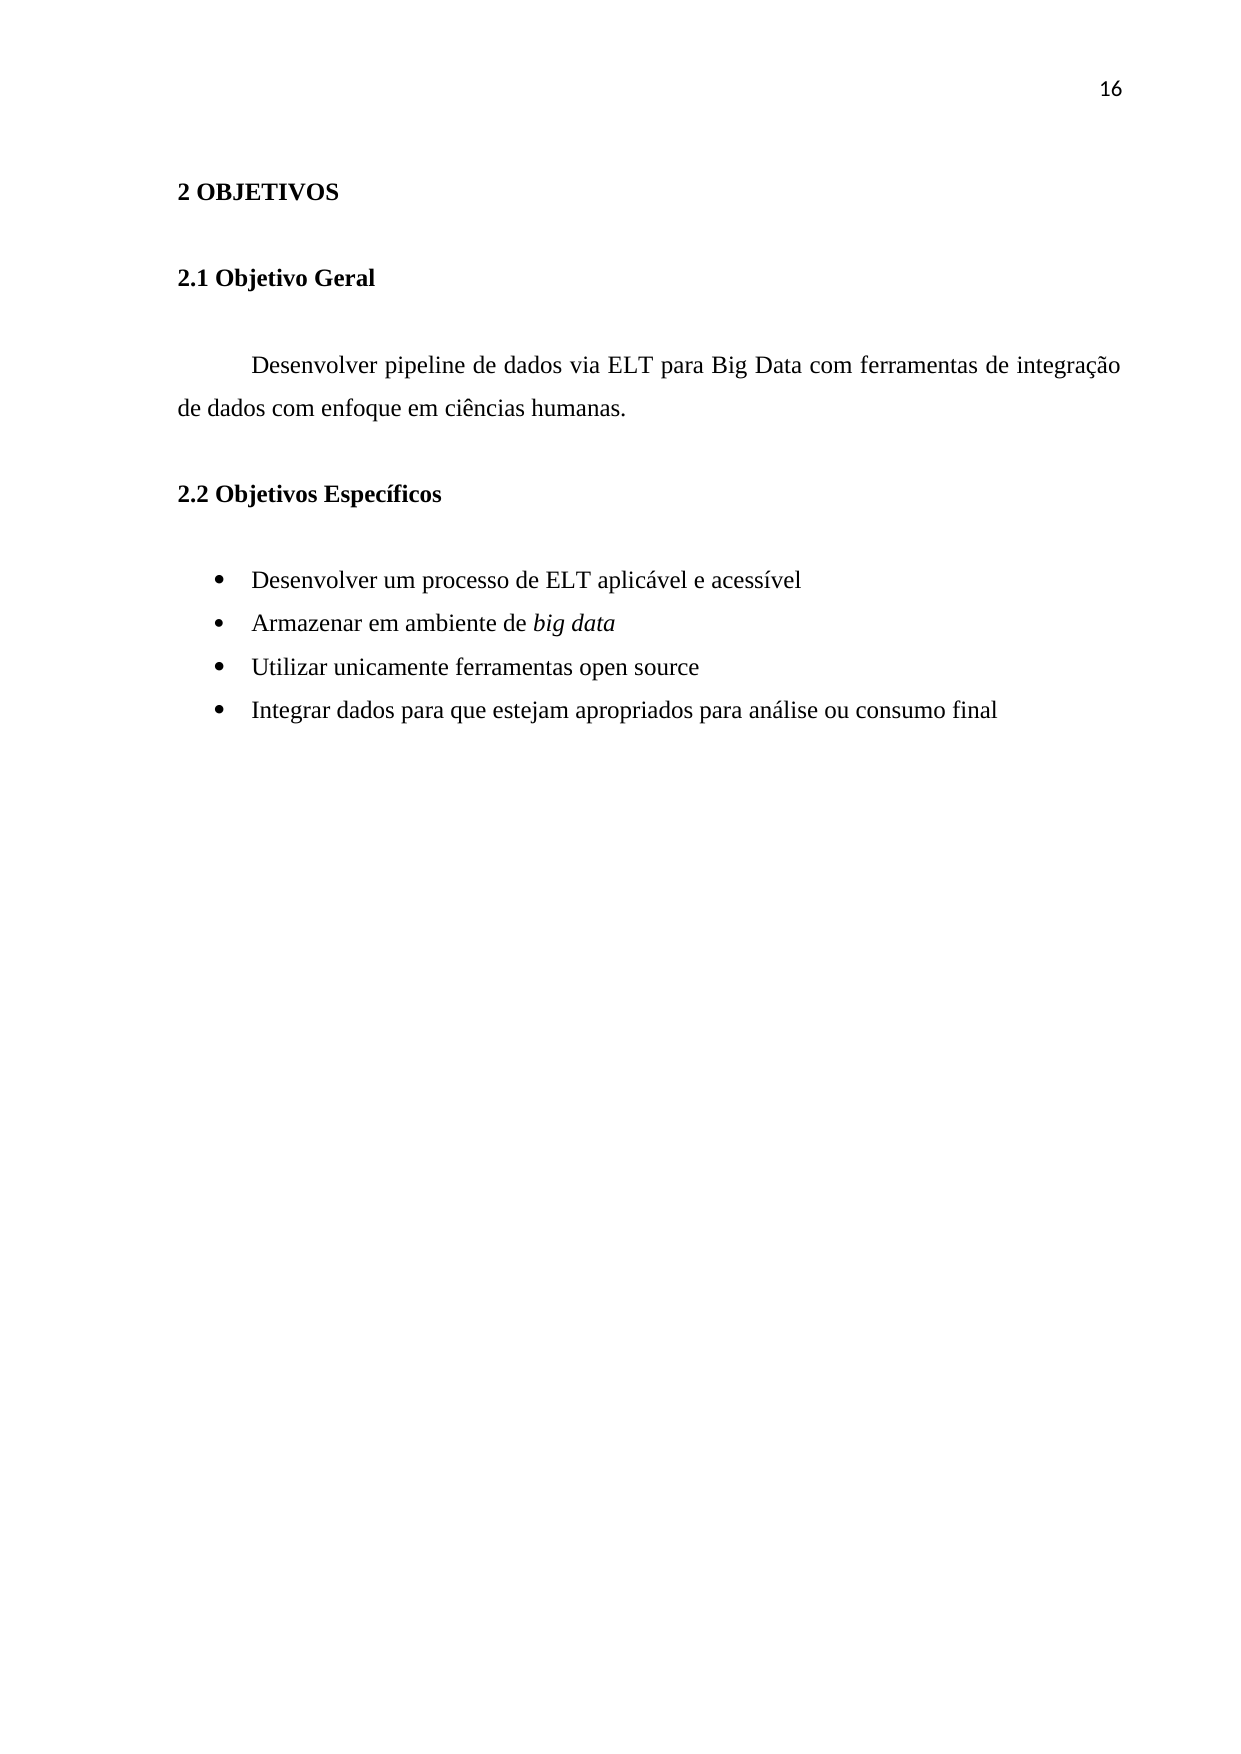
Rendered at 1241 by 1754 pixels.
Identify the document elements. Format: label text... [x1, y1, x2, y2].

subtitle 2.2 Objetivos Específicos [177, 479, 1122, 508]
list Desenvolver um processo de ELT aplicável e acessível [215, 565, 1122, 594]
list Armazenar em ambiente de big data [215, 608, 1122, 637]
list Utilizar unicamente ferramentas open source [215, 652, 1122, 680]
text Desenvolver pipeline de dados via ELT para Big Data com ferramentas de integração de dados com enfoque em ciências humanas. [177, 350, 1122, 422]
list Integrar dados para que estejam apropriados para análise ou consumo final [215, 695, 1122, 723]
subtitle 2 OBJETIVOS [177, 177, 1122, 206]
subtitle 2.1 Objetivo Geral [177, 263, 1122, 292]
